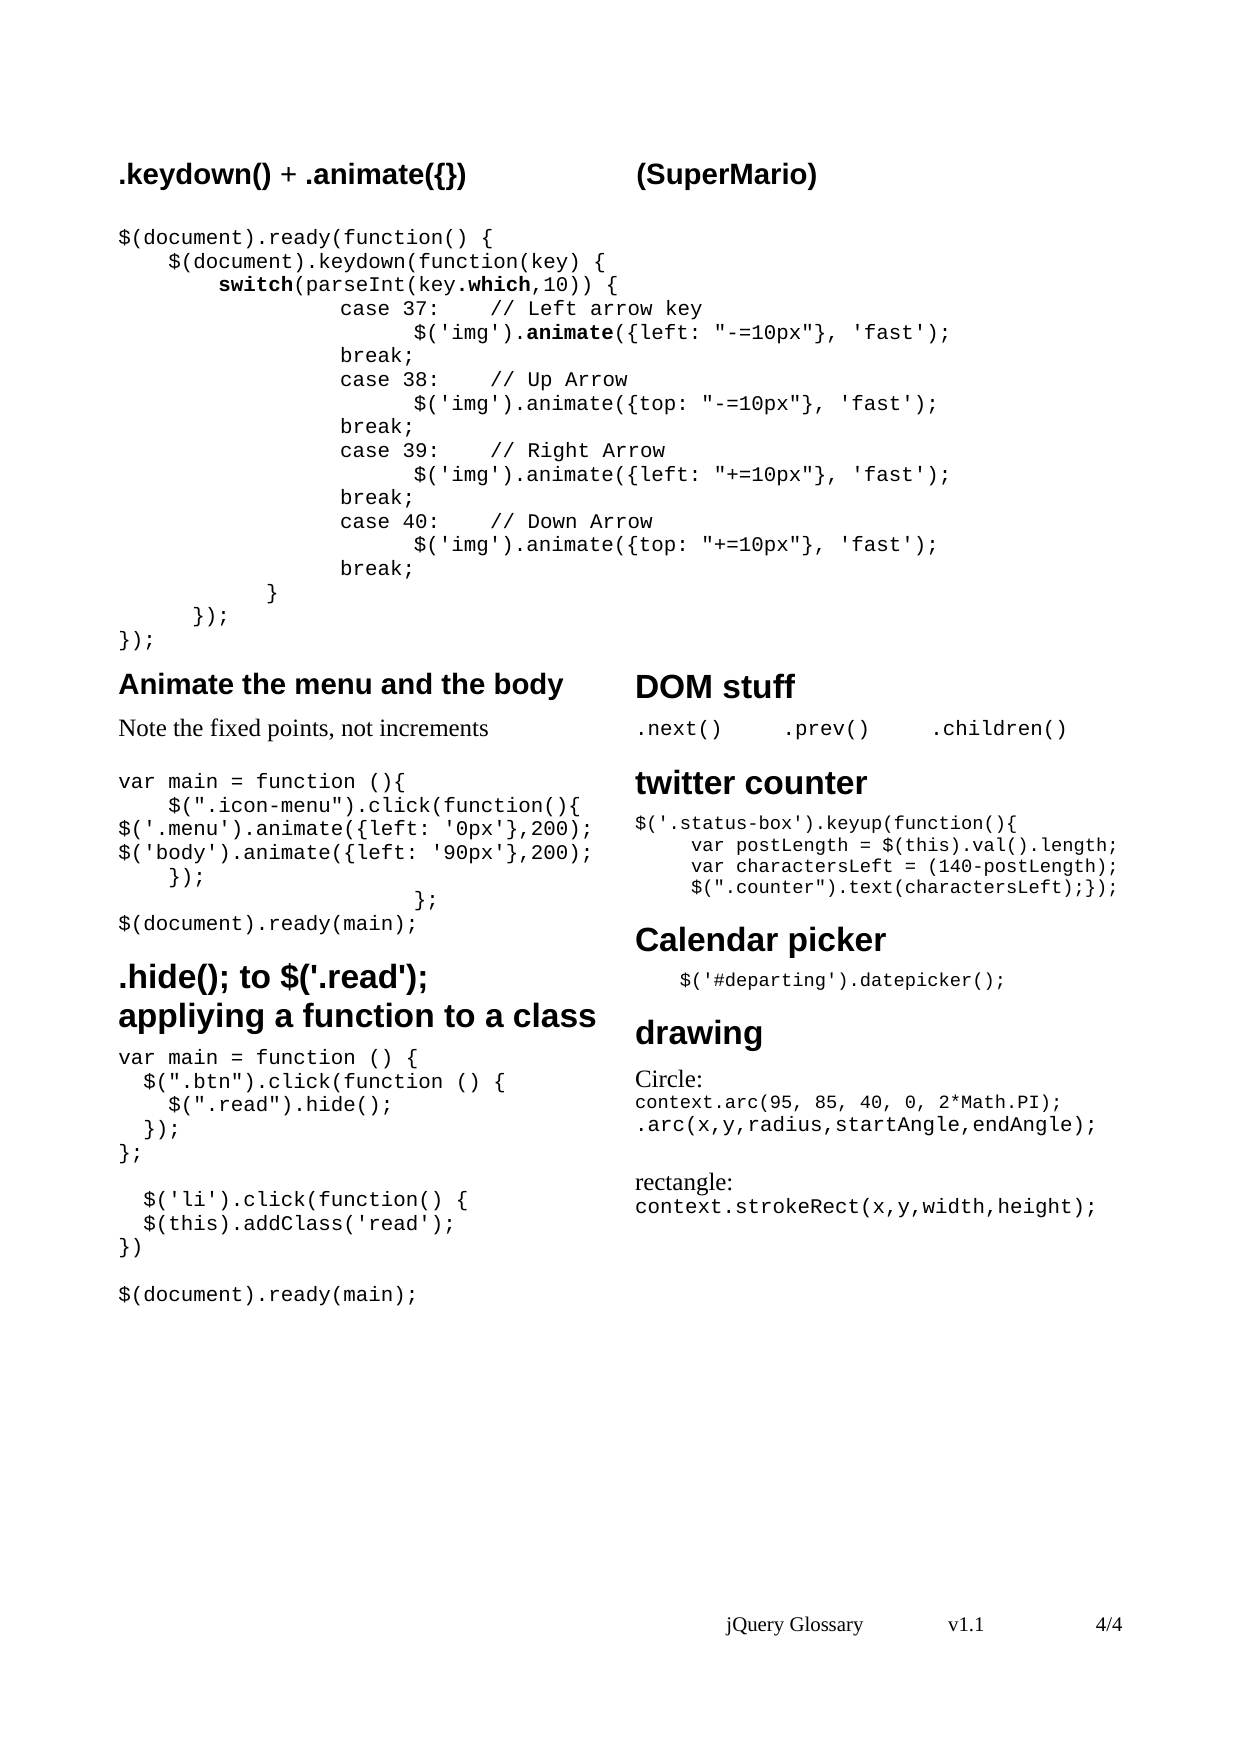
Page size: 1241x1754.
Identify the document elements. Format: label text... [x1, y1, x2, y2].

subtitle twitter counter [635, 763, 1122, 802]
text $(".icon-menu").click(function(){ [118, 795, 605, 818]
text $(this).addClass('read'); [118, 1213, 605, 1236]
text context.strokeRect(x,y,width,height); [635, 1196, 1122, 1220]
text }; [118, 1142, 605, 1165]
text $('body').animate({left: '90px'},200); [118, 842, 605, 866]
text break; [118, 487, 1122, 511]
text Note the fixed points, not increments [118, 713, 605, 742]
text .next() .prev() .children() [635, 718, 1122, 742]
text switch(parseInt(key.which,10)) { [118, 274, 1122, 298]
text }) [118, 1236, 605, 1260]
text var charactersLeft = (140-postLength); [635, 857, 1122, 878]
text $(".btn").click(function () { [118, 1071, 605, 1094]
text $(document).ready(function() { [118, 227, 1122, 251]
text Circle: [635, 1064, 1122, 1093]
text $('img').animate({top: "+=10px"}, 'fast'); [118, 534, 1122, 558]
text $(document).ready(main); [118, 913, 605, 937]
text }); [118, 1118, 605, 1142]
text break; [118, 345, 1122, 369]
text $('img').animate({top: "-=10px"}, 'fast'); [118, 393, 1122, 416]
text $(".read").hide(); [118, 1094, 605, 1118]
text } [118, 582, 1122, 605]
text }); [118, 605, 1122, 629]
text $('img').animate({left: "+=10px"}, 'fast'); [118, 463, 1122, 487]
text case 38: // Up Arrow [118, 369, 1122, 393]
text context.arc(95, 85, 40, 0, 2*Math.PI); [635, 1093, 1122, 1114]
subtitle DOM stuff [635, 667, 1122, 706]
subtitle .keydown() + .animate({}) (SuperMario) [118, 157, 1122, 191]
text }); [118, 629, 1122, 653]
text var postLength = $(this).val().length; [635, 835, 1122, 857]
text var main = function () { [118, 1047, 605, 1071]
text case 39: // Right Arrow [118, 440, 1122, 463]
text $('.menu').animate({left: '0px'},200); [118, 818, 605, 842]
text $('.status-box').keyup(function(){ [635, 814, 1122, 835]
subtitle .hide(); to $('.read'); appliying a function to a class [118, 957, 605, 1035]
text rectangle: [635, 1167, 1122, 1196]
subtitle Calendar picker [635, 920, 1122, 958]
text $('#departing').datepicker(); [635, 971, 1122, 992]
text $(".counter").text(charactersLeft);}); [635, 878, 1122, 899]
text }); [118, 866, 605, 889]
subtitle Animate the menu and the body [118, 667, 605, 701]
text $('img').animate({left: "-=10px"}, 'fast'); [118, 322, 1122, 345]
text break; [118, 416, 1122, 440]
text var main = function (){ [118, 771, 605, 795]
text .arc(x,y,radius,startAngle,endAngle); [635, 1114, 1122, 1138]
text $(document).ready(main); [118, 1284, 605, 1307]
text $('li').click(function() { [118, 1189, 605, 1213]
text break; [118, 558, 1122, 582]
text $(document).keydown(function(key) { [118, 251, 1122, 274]
text }; [118, 889, 605, 913]
text case 37: // Left arrow key [118, 298, 1122, 322]
text case 40: // Down Arrow [118, 511, 1122, 534]
subtitle drawing [635, 1013, 1122, 1052]
